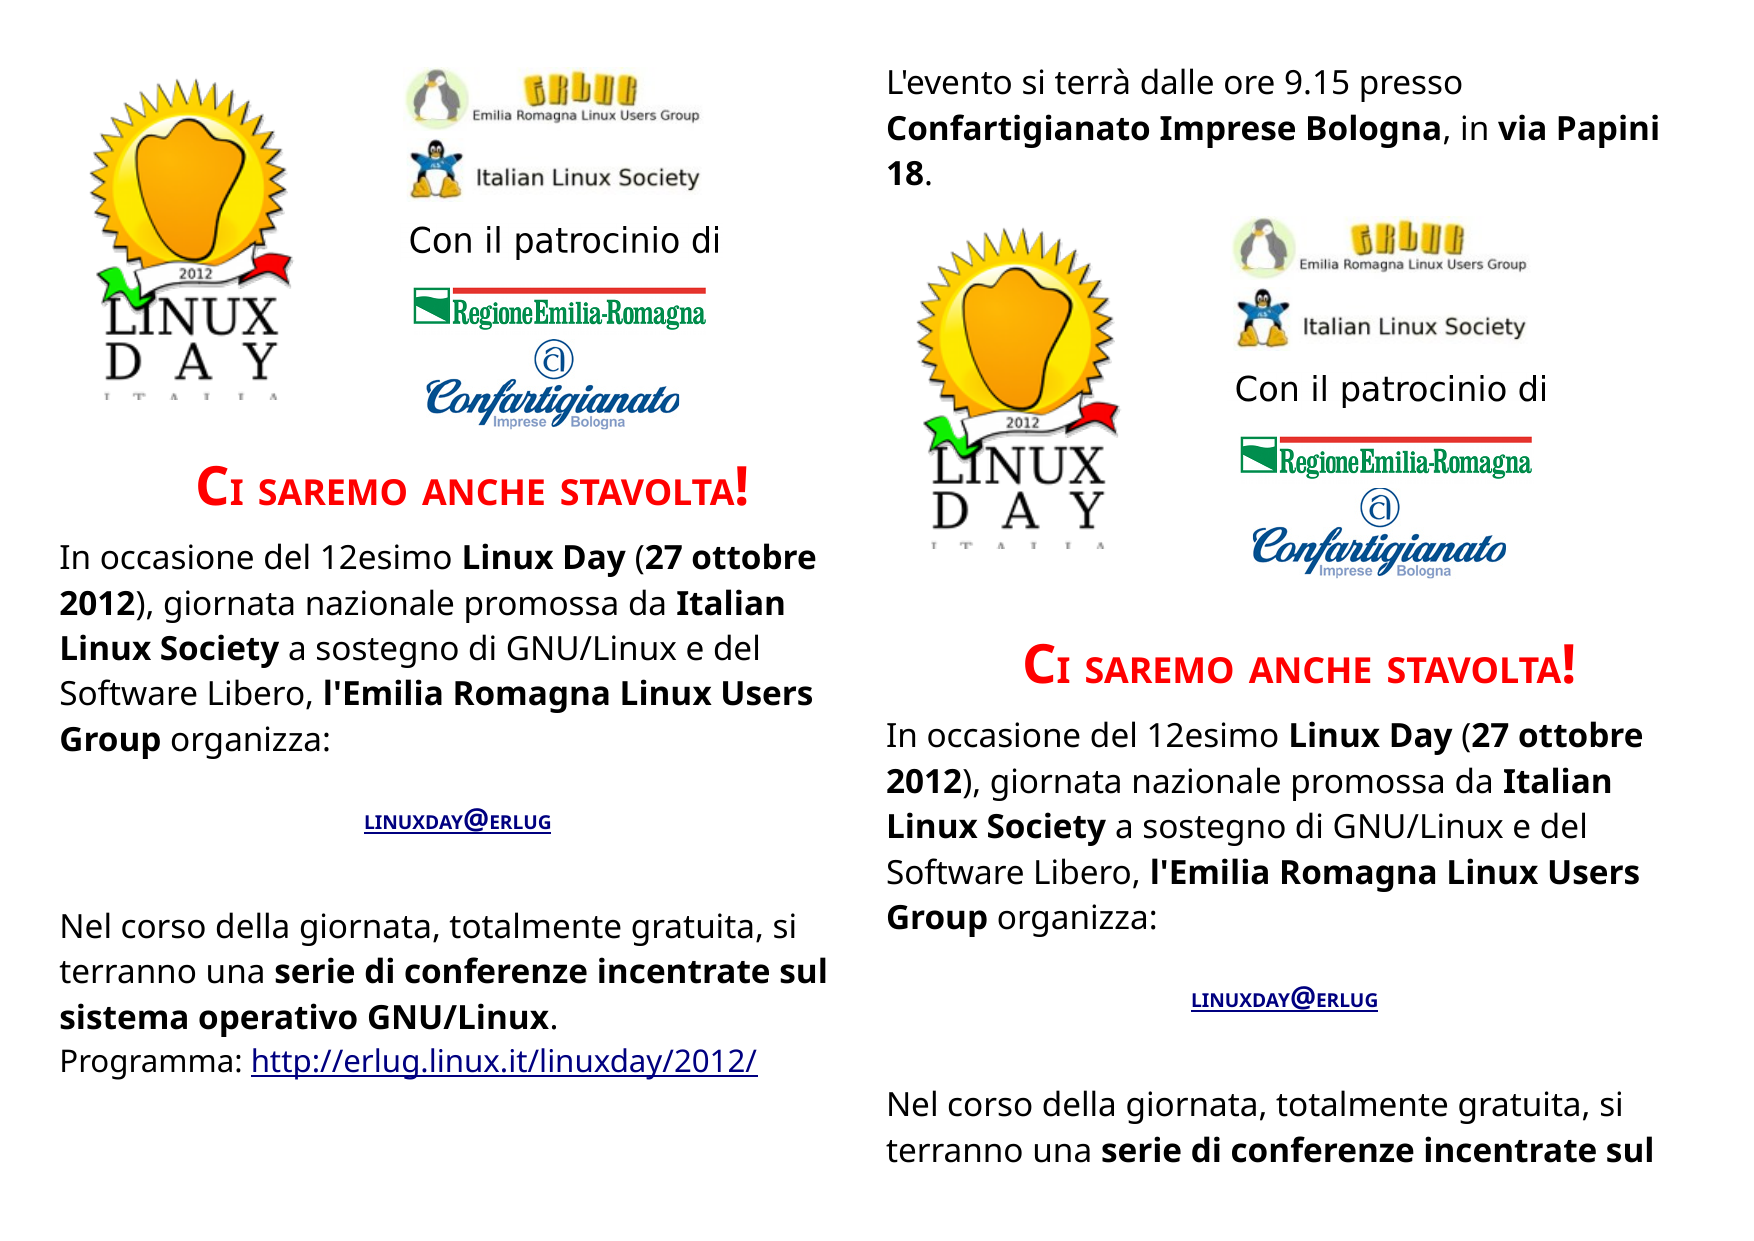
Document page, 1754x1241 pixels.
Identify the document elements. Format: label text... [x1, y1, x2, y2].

picture [1229, 216, 1533, 280]
text In occasione del 12esimo Linux Day (27 ottobre 2012), giornata nazionale promossa da Italian Linux Society a sostegno di GNU/Linux e del Software Libero, l'Emilia Romagna Linux Users Group organizza: [886, 712, 1683, 939]
picture [402, 67, 706, 131]
subtitle Ci saremo anche stavolta! [59, 448, 886, 521]
picture [1227, 372, 1551, 410]
text Nel corso della giornata, totalmente gratuita, si terranno una serie di conferenze incentrate sul [886, 1081, 1683, 1172]
subtitle Ci saremo anche stavolta! [886, 626, 1713, 700]
picture [411, 284, 708, 335]
picture [406, 138, 703, 202]
subtitle linuxday@erlug [59, 798, 856, 838]
text Nel corso della giornata, totalmente gratuita, si terranno una serie di conferenze incentrate sul sistema operativo GNU/Linux. Programma: http://erlug.linux.it/linuxday/2012/ [59, 903, 856, 1082]
text L'evento si terrà dalle ore 9.15 presso Confartigianato Imprese Bologna, in via Papini 18. [886, 59, 1683, 195]
picture [1233, 287, 1530, 351]
picture [1237, 433, 1534, 484]
picture [76, 73, 315, 400]
text In occasione del 12esimo Linux Day (27 ottobre 2012), giornata nazionale promossa da Italian Linux Society a sostegno di GNU/Linux e del Software Libero, l'Emilia Romagna Linux Users Group organizza: [59, 534, 856, 761]
picture [903, 222, 1142, 549]
picture [400, 223, 724, 262]
picture [426, 339, 680, 430]
subtitle linuxday@erlug [886, 977, 1683, 1016]
picture [1252, 488, 1506, 579]
